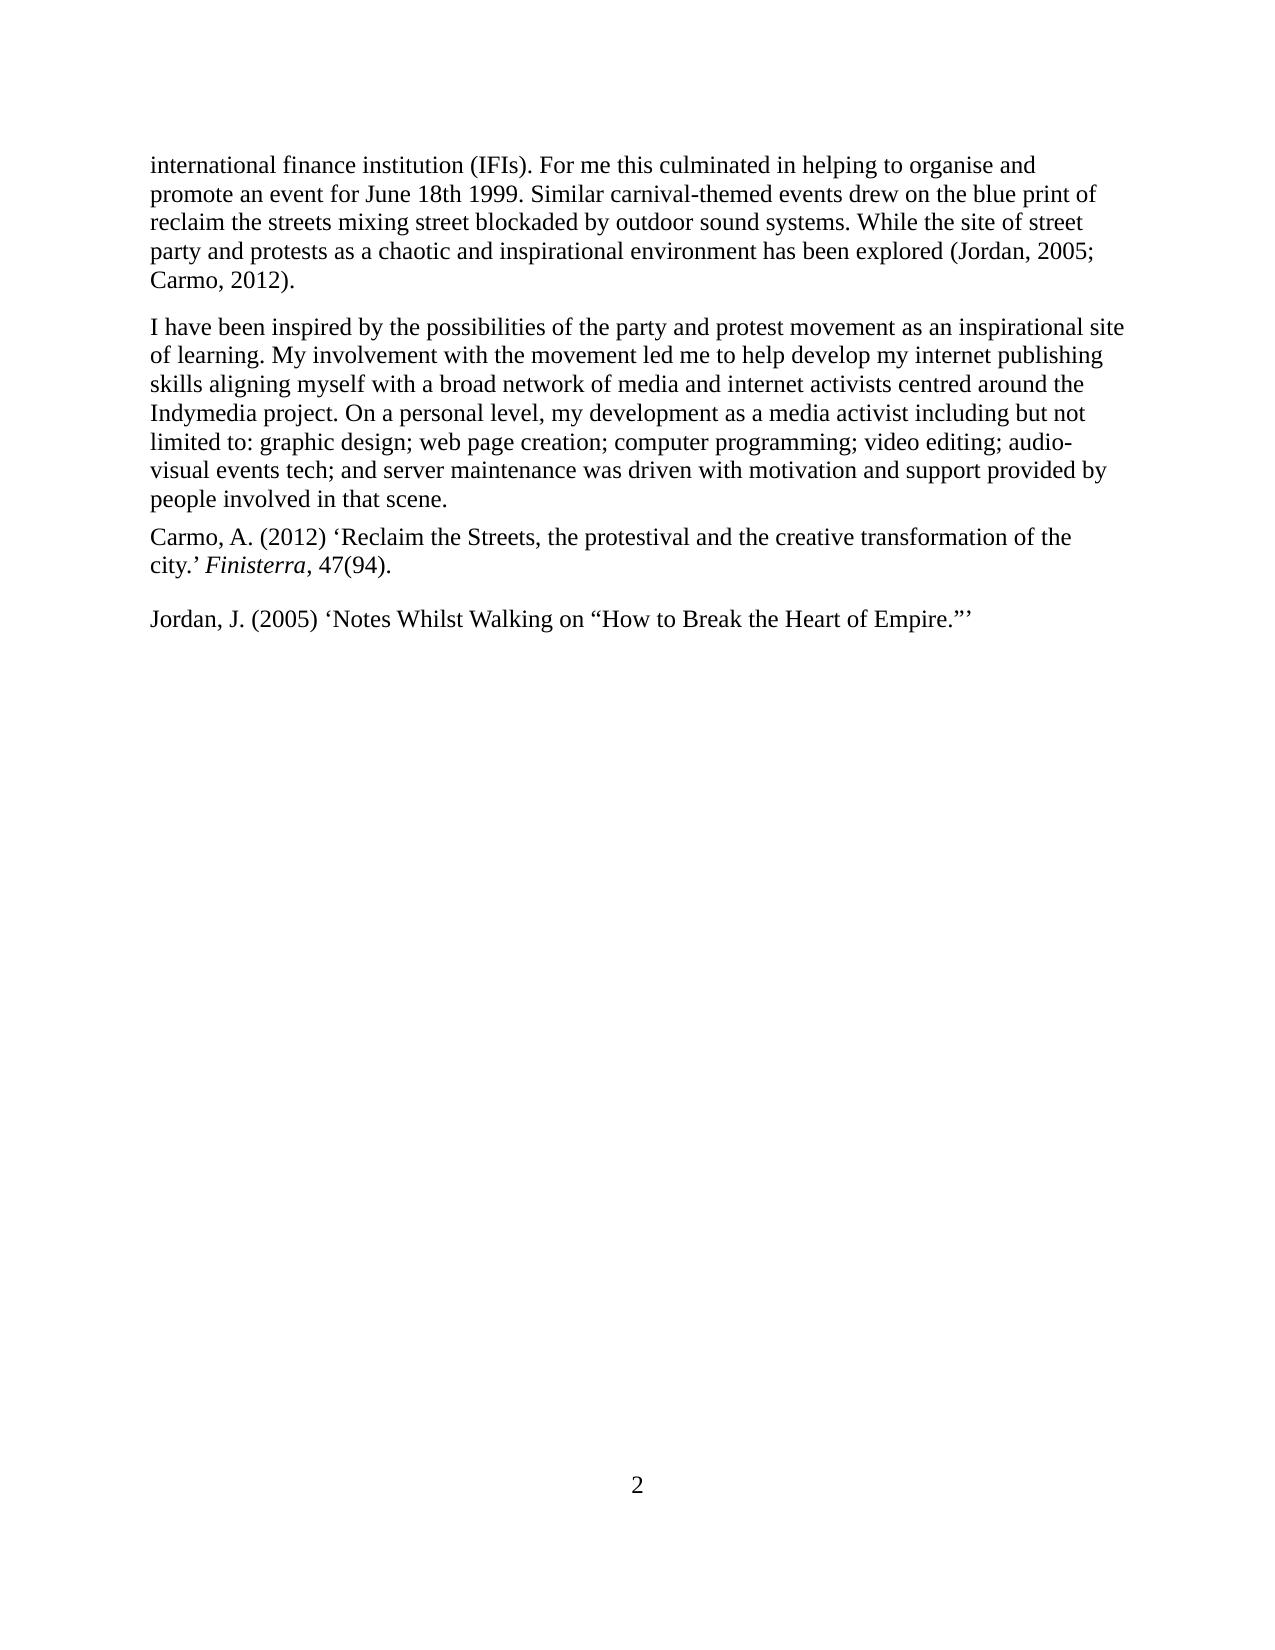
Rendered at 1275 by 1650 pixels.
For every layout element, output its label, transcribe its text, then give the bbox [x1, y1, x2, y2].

text Jordan, J. (2005) ‘Notes Whilst Walking on “How to Break the Heart of Empire.”’ [150, 604, 1125, 633]
text Carmo, A. (2012) ‘Reclaim the Streets, the protestival and the creative transformation of the city.’ Finisterra, 47(94). [150, 522, 1125, 579]
text international finance institution (IFIs). For me this culminated in helping to organise and promote an event for June 18th 1999. Similar carnival-themed events drew on the blue print of reclaim the streets mixing street blockaded by outdoor sound systems. While the site of street party and protests as a chaotic and inspirational environment has been explored (Jordan, 2005; Carmo, 2012). [150, 150, 1125, 294]
text I have been inspired by the possibilities of the party and protest movement as an inspirational site of learning. My involvement with the movement led me to help develop my internet publishing skills aligning myself with a broad network of media and internet activists centred around the Indymedia project. On a personal level, my development as a media activist including but not limited to: graphic design; web page creation; computer programming; video editing; audio-visual events tech; and server maintenance was driven with motivation and support provided by people involved in that scene. [150, 312, 1125, 513]
